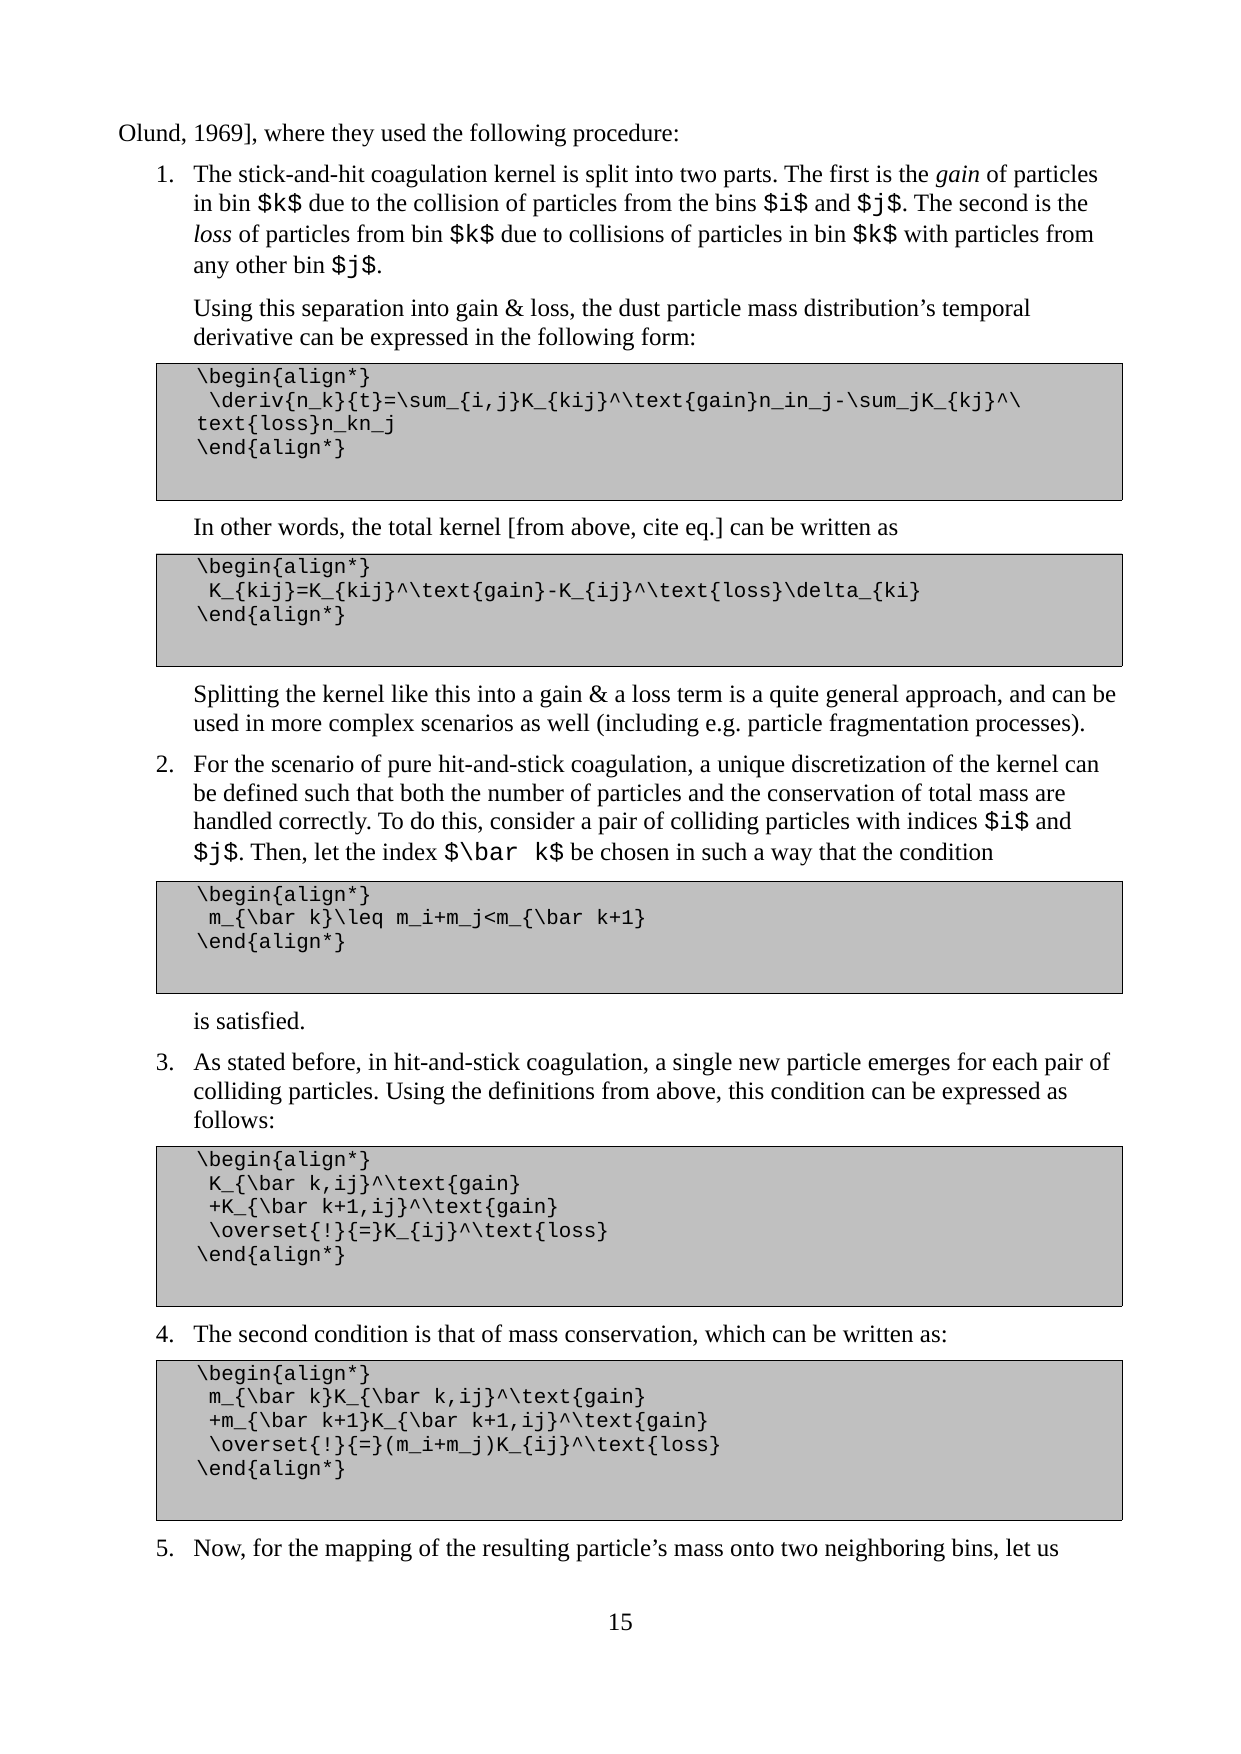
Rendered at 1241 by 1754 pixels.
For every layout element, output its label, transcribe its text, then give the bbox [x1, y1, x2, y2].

list \begin{align*} [157, 555, 1122, 577]
list \end{align*} [157, 601, 1122, 627]
list is satisfied. [156, 1006, 1122, 1035]
list K_{kij}=K_{kij}^\text{gain}-K_{ij}^\text{loss}\delta_{ki} [157, 577, 1122, 601]
list \overset{!}{=}K_{ij}^\text{loss} [157, 1217, 1122, 1241]
list \begin{align*} [157, 1361, 1122, 1383]
list For the scenario of pure hit-and-stick coagulation, a unique discretization of the kernel can be defined such that both the number of particles and the conservation of total mass are handled correctly. To do this, consider a pair of colliding particles with indices $i$ and $j$. Then, let the index $\bar k$ be chosen in such a way that the condition [156, 749, 1122, 868]
list The stick-and-hit coagulation kernel is split into two parts. The first is the gain of particles in bin $k$ due to the collision of particles from the bins $i$ and $j$. The second is the loss of particles from bin $k$ due to collisions of particles in bin $k$ with particles from any other bin $j$. [156, 159, 1122, 281]
list \overset{!}{=}(m_i+m_j)K_{ij}^\text{loss} [157, 1431, 1122, 1454]
list In other words, the total kernel [from above, cite eq.] can be written as [156, 512, 1122, 541]
list The second condition is that of mass conservation, which can be written as: [156, 1319, 1122, 1347]
text Olund, 1969], where they used the following procedure: [118, 118, 1122, 147]
list Splitting the kernel like this into a gain & a loss term is a quite general approach, and can be used in more complex scenarios as well (including e.g. particle fragmentation processes). [156, 679, 1122, 736]
list \deriv{n_k}{t}=\sum_{i,j}K_{kij}^\text{gain}n_in_j-\sum_jK_{kj}^\text{loss}n_kn_j [157, 387, 1122, 434]
list Using this separation into gain & loss, the dust particle mass distribution’s temporal derivative can be expressed in the following form: [156, 293, 1122, 351]
list Now, for the mapping of the resulting particle’s mass onto two neighboring bins, let us [156, 1533, 1122, 1561]
list As stated before, in hit-and-stick coagulation, a single new particle emerges for each pair of colliding particles. Using the definitions from above, this condition can be expressed as follows: [156, 1047, 1122, 1133]
list +m_{\bar k+1}K_{\bar k+1,ij}^\text{gain} [157, 1407, 1122, 1431]
list m_{\bar k}K_{\bar k,ij}^\text{gain} [157, 1383, 1122, 1407]
list K_{\bar k,ij}^\text{gain} [157, 1169, 1122, 1193]
list \end{align*} [157, 1454, 1122, 1481]
list \end{align*} [157, 434, 1122, 461]
list \begin{align*} [157, 364, 1122, 387]
list \end{align*} [157, 928, 1122, 954]
list \end{align*} [157, 1241, 1122, 1267]
list m_{\bar k}\leq m_i+m_j<m_{\bar k+1} [157, 904, 1122, 928]
list \begin{align*} [157, 1147, 1122, 1169]
list +K_{\bar k+1,ij}^\text{gain} [157, 1193, 1122, 1217]
list \begin{align*} [157, 882, 1122, 904]
